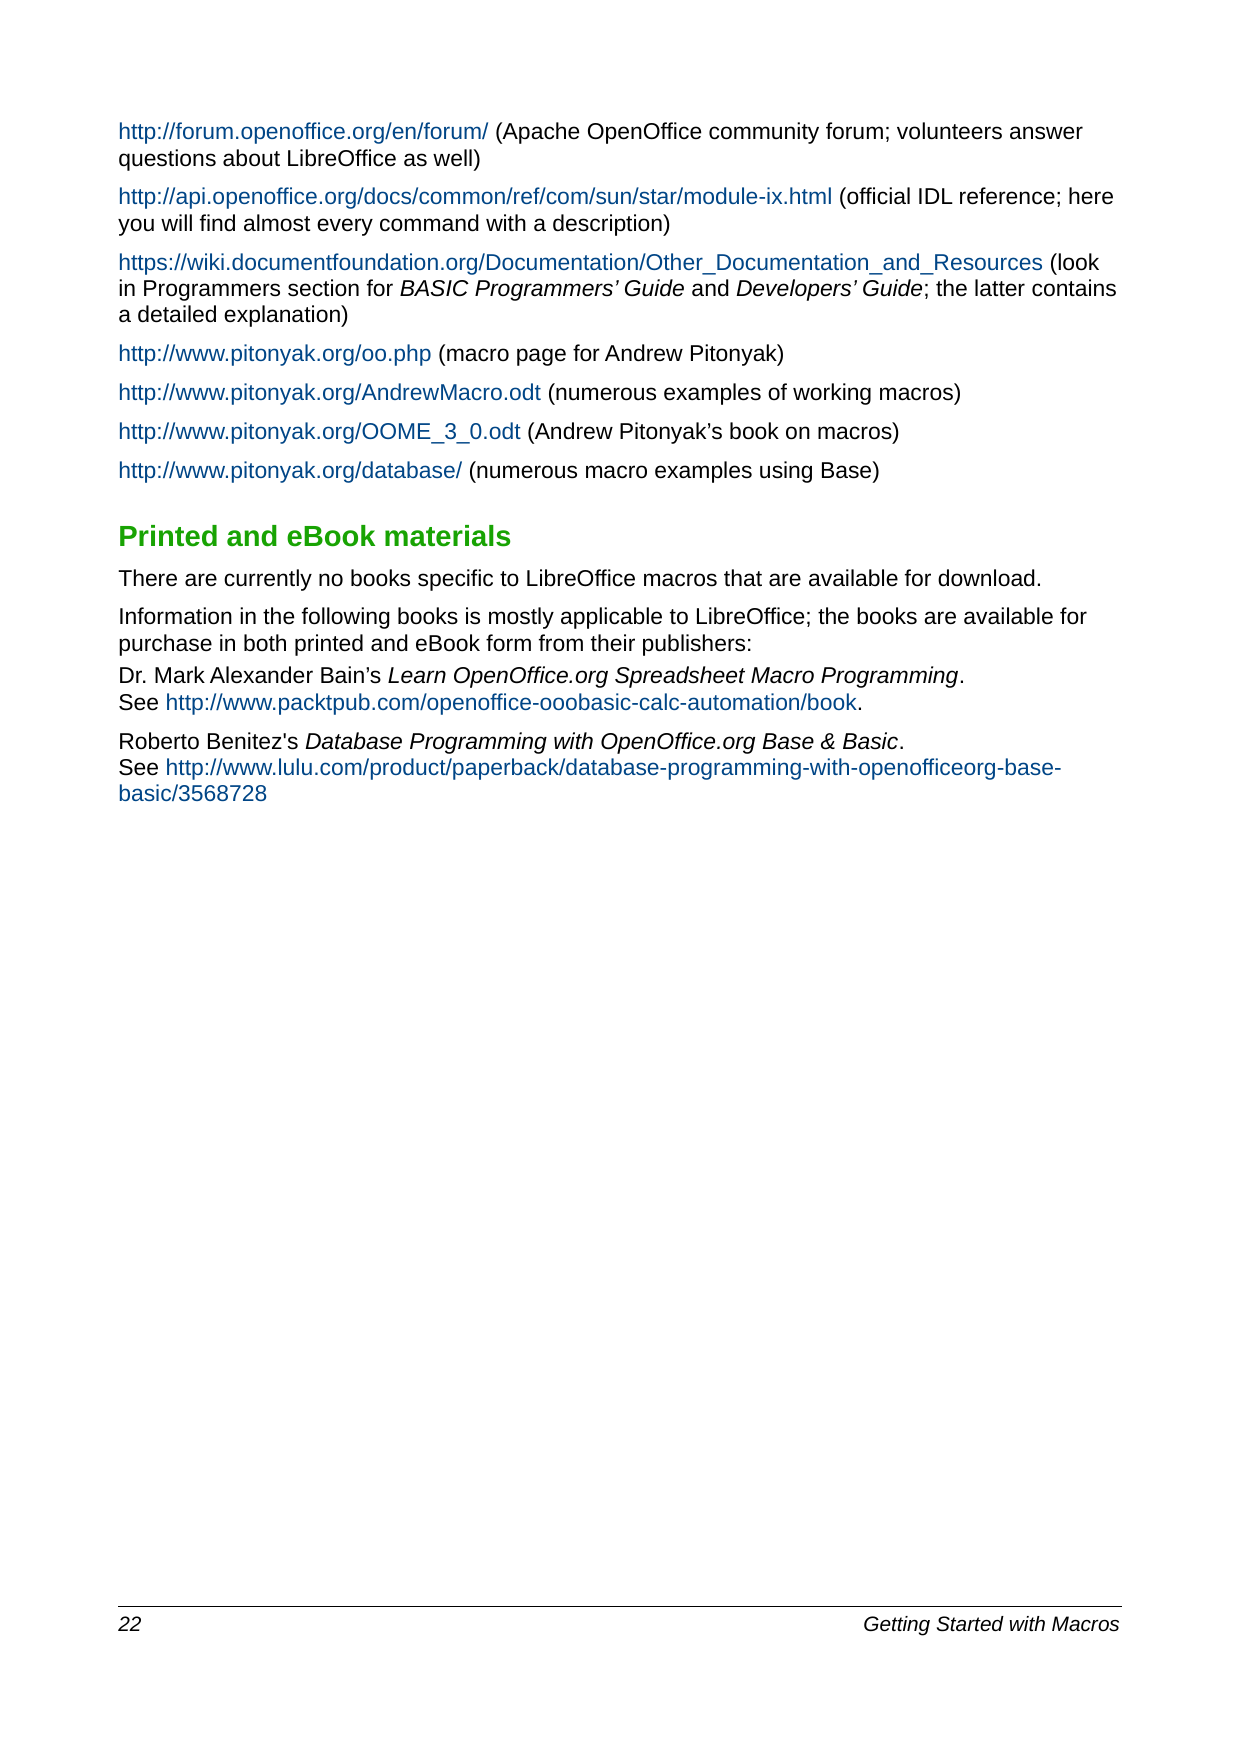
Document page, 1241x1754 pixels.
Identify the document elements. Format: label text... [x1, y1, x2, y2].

text Roberto Benitez's Database Programming with OpenOffice.org Base & Basic. See http://www.lulu.com/product/paperback/database-programming-with-openofficeorg-base-basic/3568728 [118, 728, 1122, 807]
text There are currently no books specific to LibreOffice macros that are available for download. [118, 564, 1122, 591]
text Dr. Mark Alexander Bain’s Learn OpenOffice.org Spreadsheet Macro Programming. See http://www.packtpub.com/openoffice-ooobasic-calc-automation/book. [118, 662, 1122, 715]
text https://wiki.documentfoundation.org/Documentation/Other_Documentation_and_Resources (look in Programmers section for BASIC Programmers’ Guide and Developers’ Guide; the latter contains a detailed explanation) [118, 248, 1122, 328]
text http://forum.openoffice.org/en/forum/ (Apache OpenOffice community forum; volunteers answer questions about LibreOffice as well) [118, 118, 1122, 171]
text http://www.pitonyak.org/OOME_3_0.odt (Andrew Pitonyak’s book on macros) [118, 418, 1122, 444]
text http://api.openoffice.org/docs/common/ref/com/sun/star/module-ix.html (official IDL reference; here you will find almost every command with a description) [118, 183, 1122, 236]
text http://www.pitonyak.org/oo.php (macro page for Andrew Pitonyak) [118, 340, 1122, 366]
text http://www.pitonyak.org/AndrewMacro.odt (numerous examples of working macros) [118, 379, 1122, 405]
text http://www.pitonyak.org/database/ (numerous macro examples using Base) [118, 457, 1122, 483]
subtitle Printed and eBook materials [118, 518, 1122, 552]
list Information in the following books is mostly applicable to LibreOffice; the books are available for purchase in both printed and eBook form from their publishers: [118, 603, 1122, 656]
